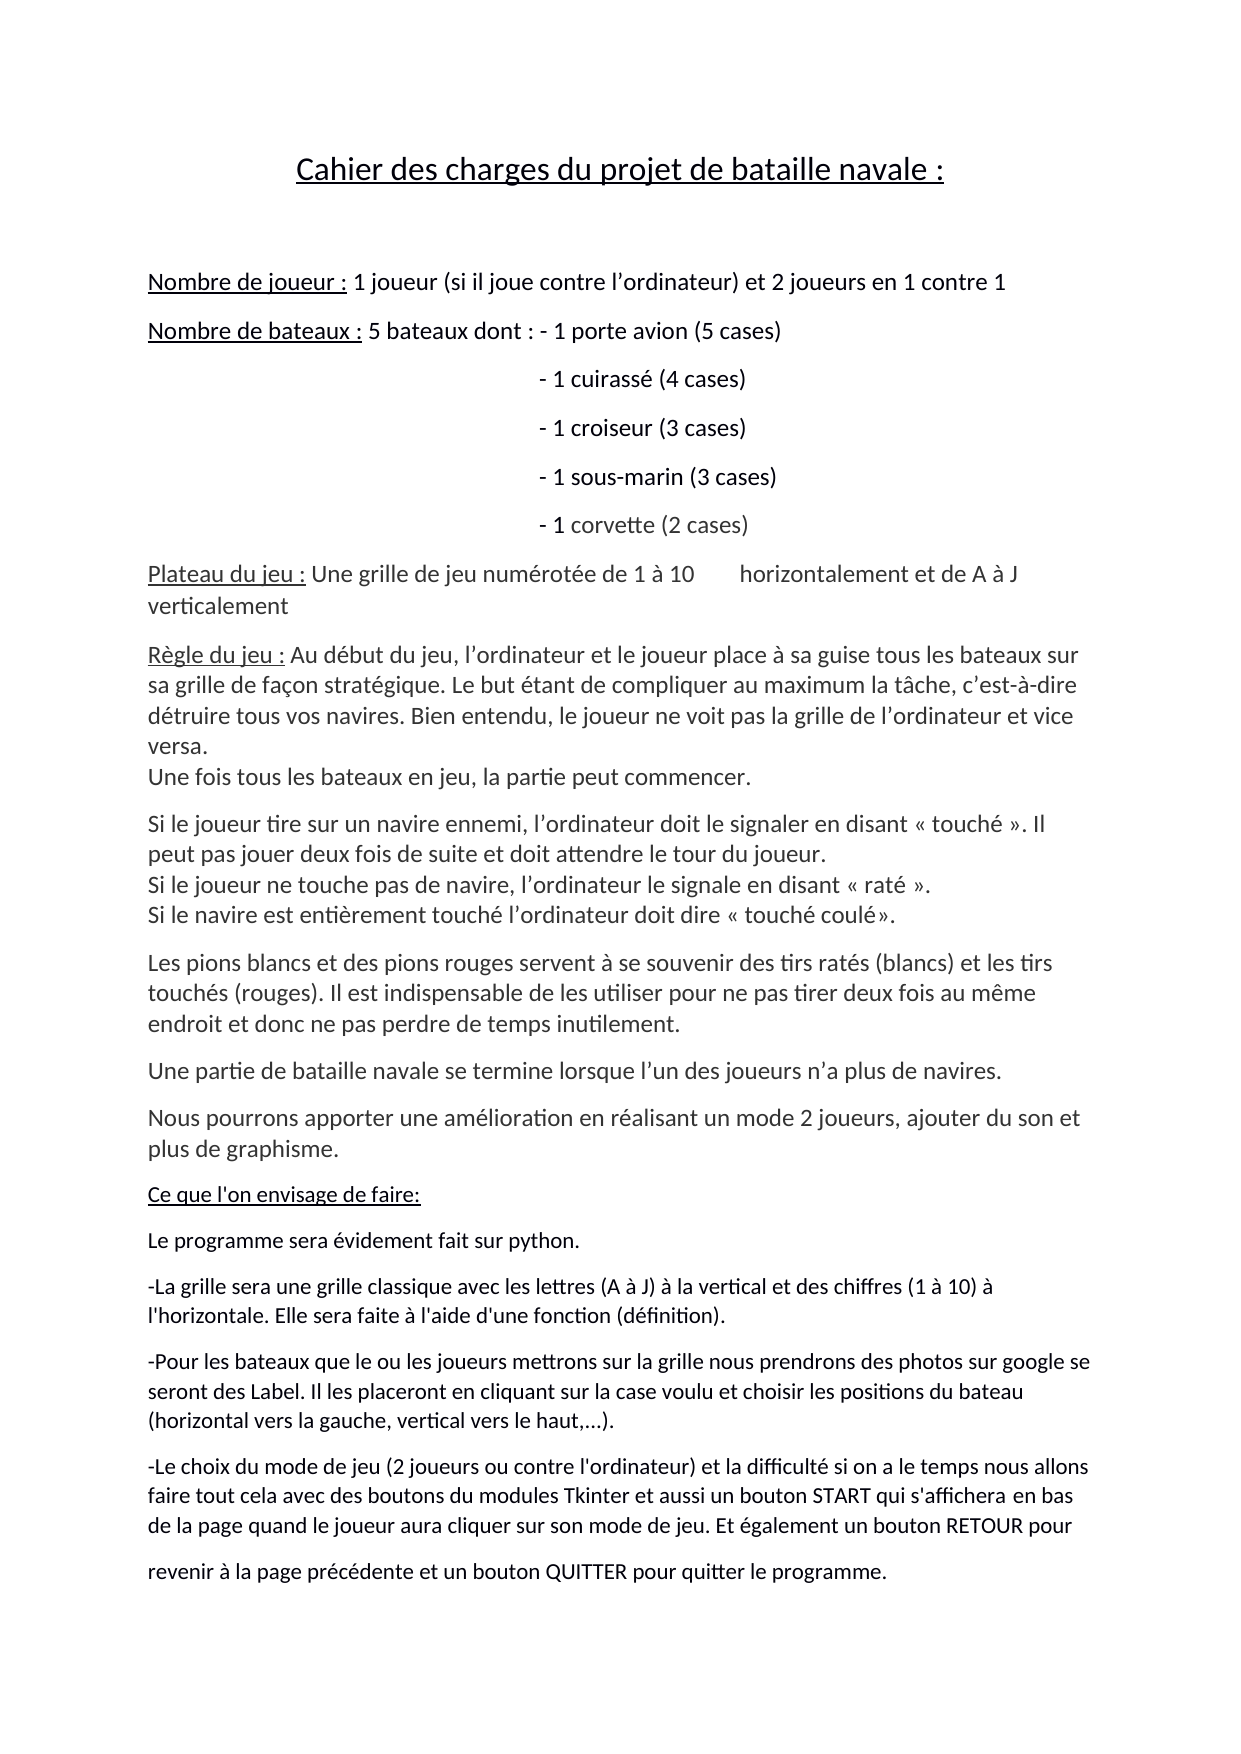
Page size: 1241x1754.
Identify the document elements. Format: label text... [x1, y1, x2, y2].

text Nous pourrons apporter une amélioration en réalisant un mode 2 joueurs, ajouter du son et plus de graphisme. [148, 1102, 1093, 1163]
text - 1 sous-marin (3 cases) [148, 461, 1093, 491]
text Une partie de bataille navale se termine lorsque l’un des joueurs n’a plus de navires. [148, 1055, 1093, 1086]
text Si le joueur tire sur un navire ennemi, l’ordinateur doit le signaler en disant « touché ». Il peut pas jouer deux fois de suite et doit attendre le tour du joueur. Si le joueur ne touche pas de navire, l’ordinateur le signale en disant « raté ». Si le navire est entièrement touché l’ordinateur doit dire « touché coulé». [148, 808, 1093, 930]
text Cahier des charges du projet de bataille navale : [148, 148, 1093, 188]
text revenir à la page précédente et un bouton QUITTER pour quitter le programme. [148, 1557, 1093, 1585]
text Ce que l'on envisage de faire: [148, 1180, 1093, 1208]
text Le programme sera évidement fait sur python. [148, 1226, 1093, 1254]
text Les pions blancs et des pions rouges servent à se souvenir des tirs ratés (blancs) et les tirs touchés (rouges). Il est indispensable de les utiliser pour ne pas tirer deux fois au même endroit et donc ne pas perdre de temps inutilement. [148, 947, 1093, 1038]
text Plateau du jeu : Une grille de jeu numérotée de 1 à 10 horizontalement et de A à J verticalement [148, 558, 1093, 621]
text - 1 corvette (2 cases) [148, 509, 1093, 540]
text -Pour les bateaux que le ou les joueurs mettrons sur la grille nous prendrons des photos sur google se seront des Label. Il les placeront en cliquant sur la case voulu et choisir les positions du bateau (horizontal vers la gauche, vertical vers le haut,...). [148, 1347, 1093, 1434]
text Nombre de joueur : 1 joueur (si il joue contre l’ordinateur) et 2 joueurs en 1 contre 1 [148, 266, 1093, 297]
text - 1 croiseur (3 cases) [148, 412, 1093, 443]
text - 1 cuirassé (4 cases) [148, 364, 1093, 394]
text Règle du jeu : Au début du jeu, l’ordinateur et le joueur place à sa guise tous les bateaux sur sa grille de façon stratégique. Le but étant de compliquer au maximum la tâche, c’est-à-dire détruire tous vos navires. Bien entendu, le joueur ne voit pas la grille de l’ordinateur et vice versa. Une fois tous les bateaux en jeu, la partie peut commencer. [148, 639, 1093, 791]
text Nombre de bateaux : 5 bateaux dont : - 1 porte avion (5 cases) [148, 315, 1093, 346]
text -Le choix du mode de jeu (2 joueurs ou contre l'ordinateur) et la difficulté si on a le temps nous allons faire tout cela avec des boutons du modules Tkinter et aussi un bouton START qui s'affichera en bas de la page quand le joueur aura cliquer sur son mode de jeu. Et également un bouton RETOUR pour [148, 1452, 1093, 1539]
text -La grille sera une grille classique avec les lettres (A à J) à la vertical et des chiffres (1 à 10) à l'horizontale. Elle sera faite à l'aide d'une fonction (définition). [148, 1272, 1093, 1329]
